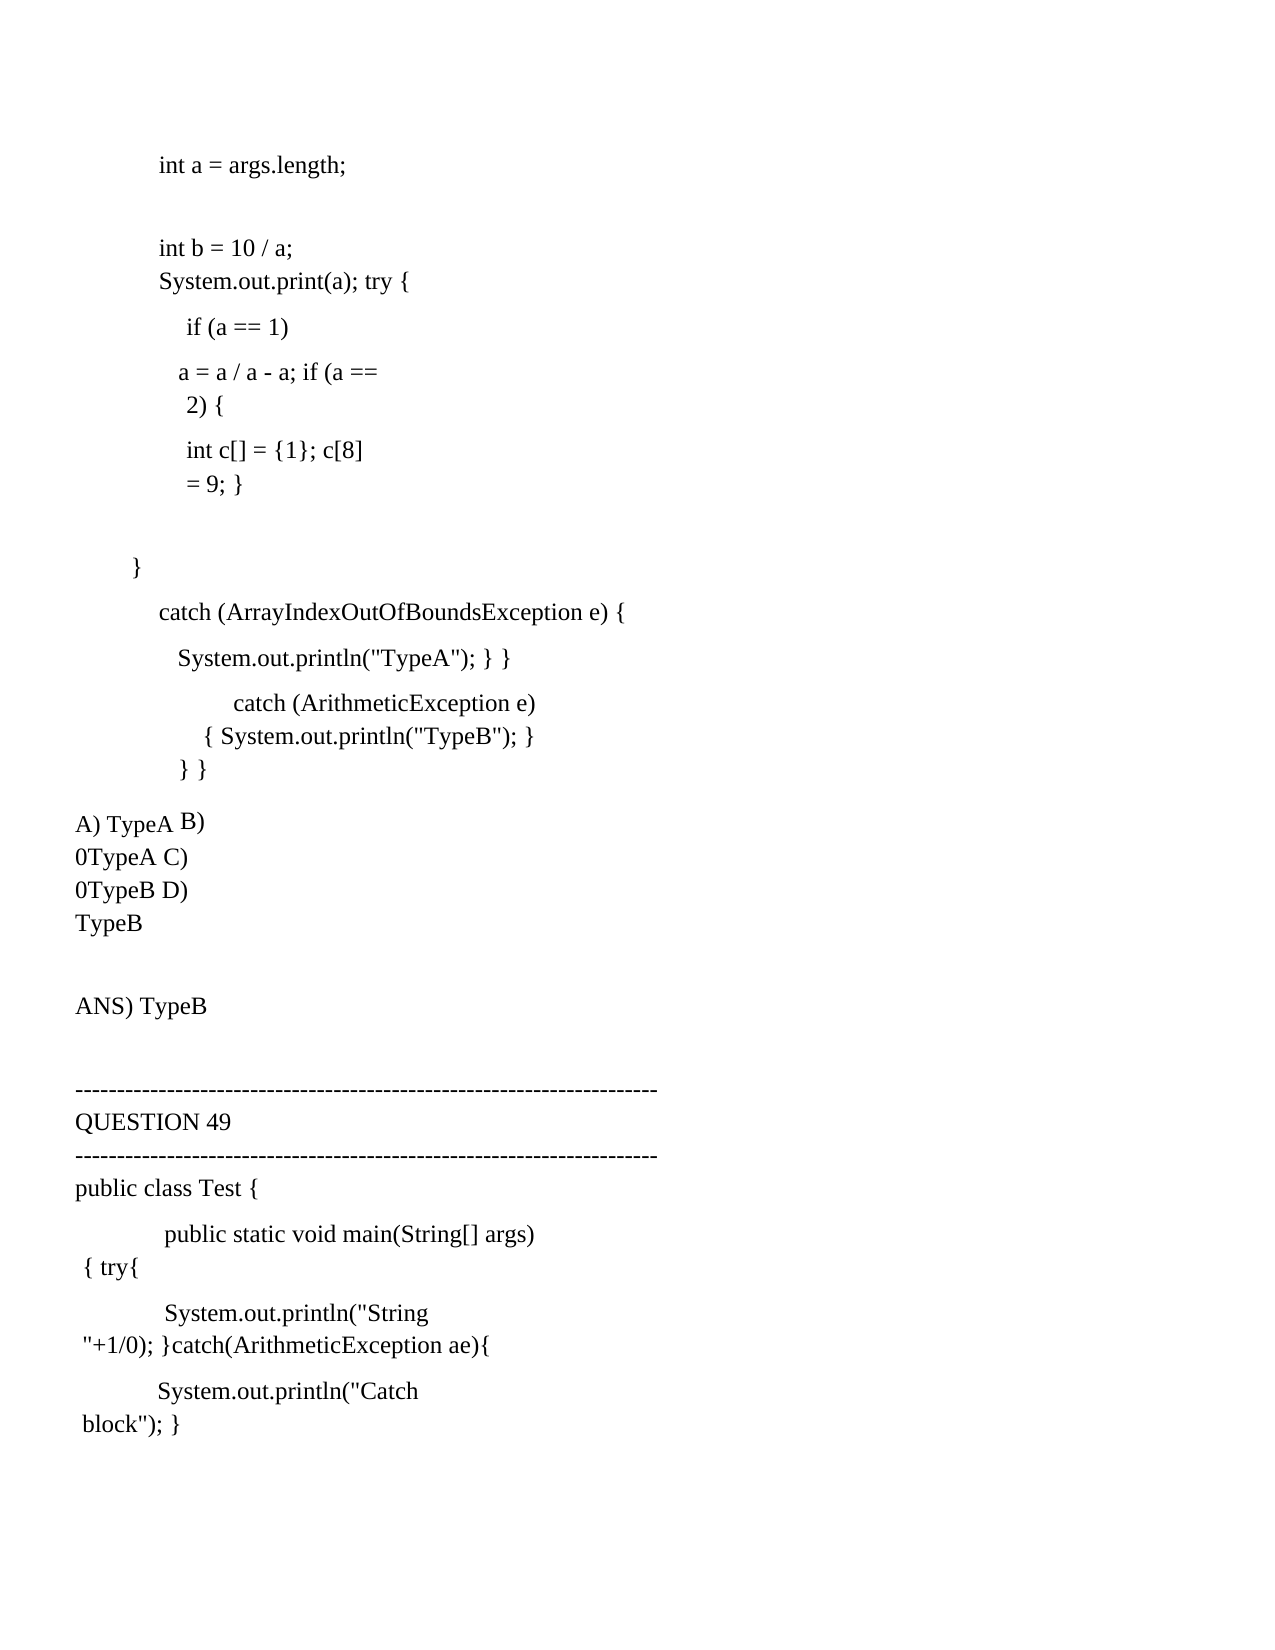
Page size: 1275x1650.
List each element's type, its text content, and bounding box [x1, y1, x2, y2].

text } [131, 552, 174, 580]
text catch (ArrayIndexOutOfBoundsException e) { [158, 597, 696, 626]
text } } A) TypeA B) 0TypeA C) 0TypeB D) TypeB [75, 754, 230, 937]
text int b = 10 / a; System.out.print(a); try { [158, 233, 412, 295]
text int a = args.length; [158, 150, 401, 179]
text System.out.println("Catch block"); } [82, 1376, 497, 1438]
text public static void main(String[] args) { try{ [82, 1219, 543, 1281]
text if (a == 1) [186, 312, 329, 340]
text ---------------------------------------------------------------------- QUESTION 49 ---------------------------------------------------------------------- public class Test { [75, 1074, 693, 1202]
text catch (ArithmeticException e) { System.out.println("TypeB"); } [158, 688, 536, 750]
text int c[] = {1}; c[8] = 9; } [186, 436, 376, 497]
text System.out.println("String "+1/0); }catch(ArithmeticException ae){ [82, 1298, 494, 1359]
text System.out.println("TypeA"); } } [131, 643, 536, 671]
text ANS) TypeB [75, 991, 249, 1020]
text a = a / a - a; if (a == 2) { [178, 357, 383, 419]
